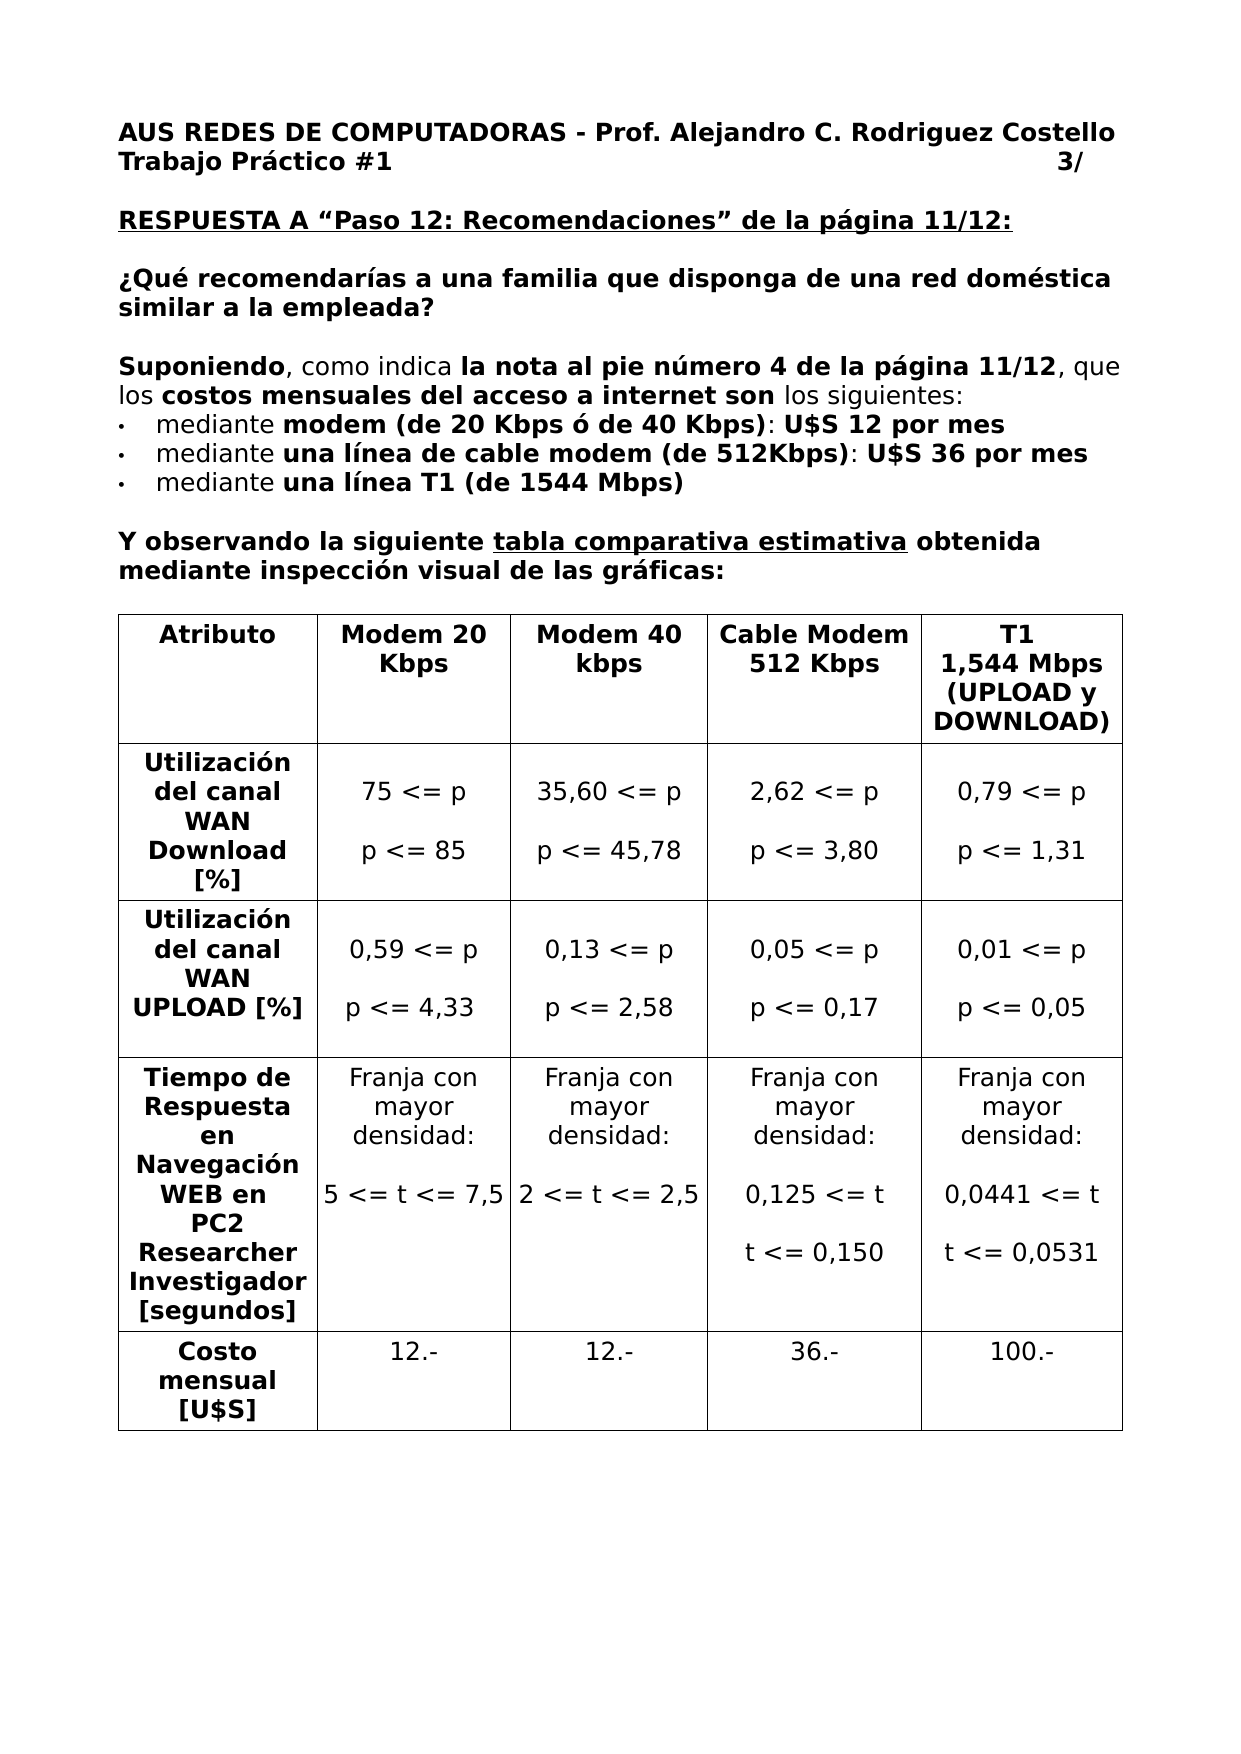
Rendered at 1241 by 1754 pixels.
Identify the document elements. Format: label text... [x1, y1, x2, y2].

table_cell Utilización del canal WAN Download [%] [119, 744, 317, 900]
text RESPUESTA A “Paso 12: Recomendaciones” de la página 11/12: [118, 206, 1122, 235]
table_cell Utilización del canal WAN UPLOAD [%] [119, 901, 317, 1057]
table_header Cable Modem 512 Kbps [708, 615, 921, 742]
list mediante modem (de 20 Kbps ó de 40 Kbps): U$S 12 por mes [118, 410, 1122, 439]
table_cell 12.- [318, 1332, 510, 1430]
table_cell 12.- [511, 1332, 707, 1430]
table_cell 0,13 <= p p <= 2,58 [511, 901, 707, 1057]
table_cell Franja con mayor densidad: 0,125 <= t t <= 0,150 [708, 1058, 921, 1331]
table_cell 2,62 <= p p <= 3,80 [708, 744, 921, 900]
table_cell 0,79 <= p p <= 1,31 [922, 744, 1122, 900]
text Y observando la siguiente tabla comparativa estimativa obtenida mediante inspección visual de las gráficas: [118, 527, 1122, 585]
table_cell Costo mensual [U$S] [119, 1332, 317, 1430]
table_header Modem 20 Kbps [318, 615, 510, 742]
table_cell Franja con mayor densidad: 0,0441 <= t t <= 0,0531 [922, 1058, 1122, 1331]
list mediante una línea de cable modem (de 512Kbps): U$S 36 por mes [118, 439, 1122, 468]
table_cell 100.- [922, 1332, 1122, 1430]
table_cell 36.- [708, 1332, 921, 1430]
table_cell Franja con mayor densidad: 5 <= t <= 7,5 [318, 1058, 510, 1331]
table_cell 0,01 <= p p <= 0,05 [922, 901, 1122, 1057]
list mediante una línea T1 (de 1544 Mbps) [118, 468, 1122, 498]
table_header Modem 40 kbps [511, 615, 707, 742]
text ¿Qué recomendarías a una familia que disponga de una red doméstica similar a la empleada? [118, 264, 1122, 323]
table_header Atributo [119, 615, 317, 742]
table_cell 0,05 <= p p <= 0,17 [708, 901, 921, 1057]
table_cell Franja con mayor densidad: 2 <= t <= 2,5 [511, 1058, 707, 1331]
table_cell Tiempo de Respuesta en Navegación WEB en PC2 Researcher Investigador [segundos] [119, 1058, 317, 1331]
table_header T1 1,544 Mbps (UPLOAD y DOWNLOAD) [922, 615, 1122, 742]
table_cell 35,60 <= p p <= 45,78 [511, 744, 707, 900]
table_cell 75 <= p p <= 85 [318, 744, 510, 900]
text Suponiendo, como indica la nota al pie número 4 de la página 11/12, que los costos mensuales del acceso a internet son los siguientes: [118, 352, 1122, 410]
table_cell 0,59 <= p p <= 4,33 [318, 901, 510, 1057]
